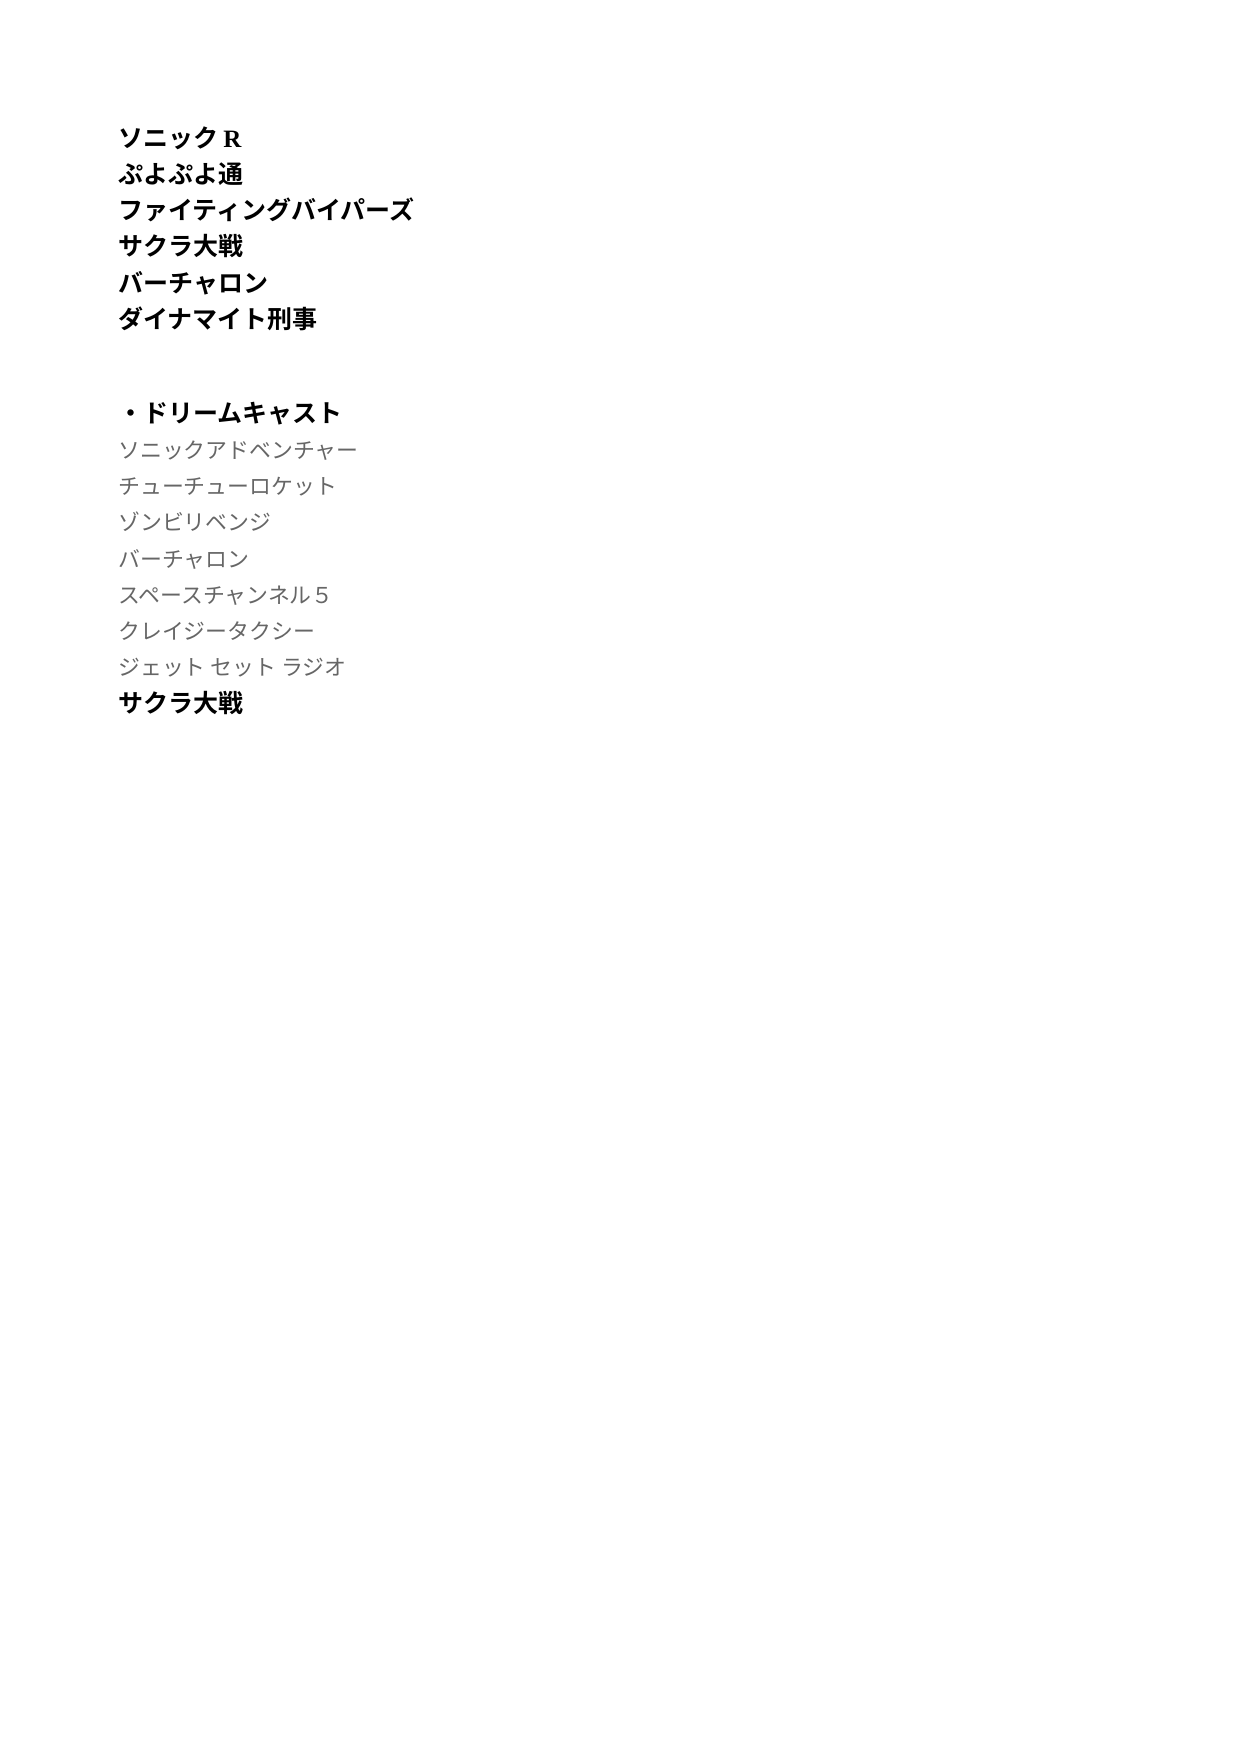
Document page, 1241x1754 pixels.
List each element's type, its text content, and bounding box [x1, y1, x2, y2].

text ソニックアドベンチャー [118, 429, 1122, 466]
text サクラ大戦 [118, 683, 1122, 719]
text ソニックR [118, 118, 1122, 154]
text ・ドリームキャスト [118, 393, 1122, 429]
text ダイナマイト刑事 [118, 299, 1122, 336]
text バーチャロン [118, 538, 1122, 574]
text ぷよぷよ通 [118, 154, 1122, 191]
text バーチャロン [118, 263, 1122, 299]
text サクラ大戦 [118, 227, 1122, 263]
text スペースチャンネル５ [118, 574, 1122, 611]
text ファイティングバイパーズ [118, 191, 1122, 227]
text クレイジータクシー [118, 611, 1122, 647]
text ゾンビリベンジ [118, 502, 1122, 538]
text チューチューロケット [118, 466, 1122, 502]
text ジェット セット ラジオ [118, 647, 1122, 683]
